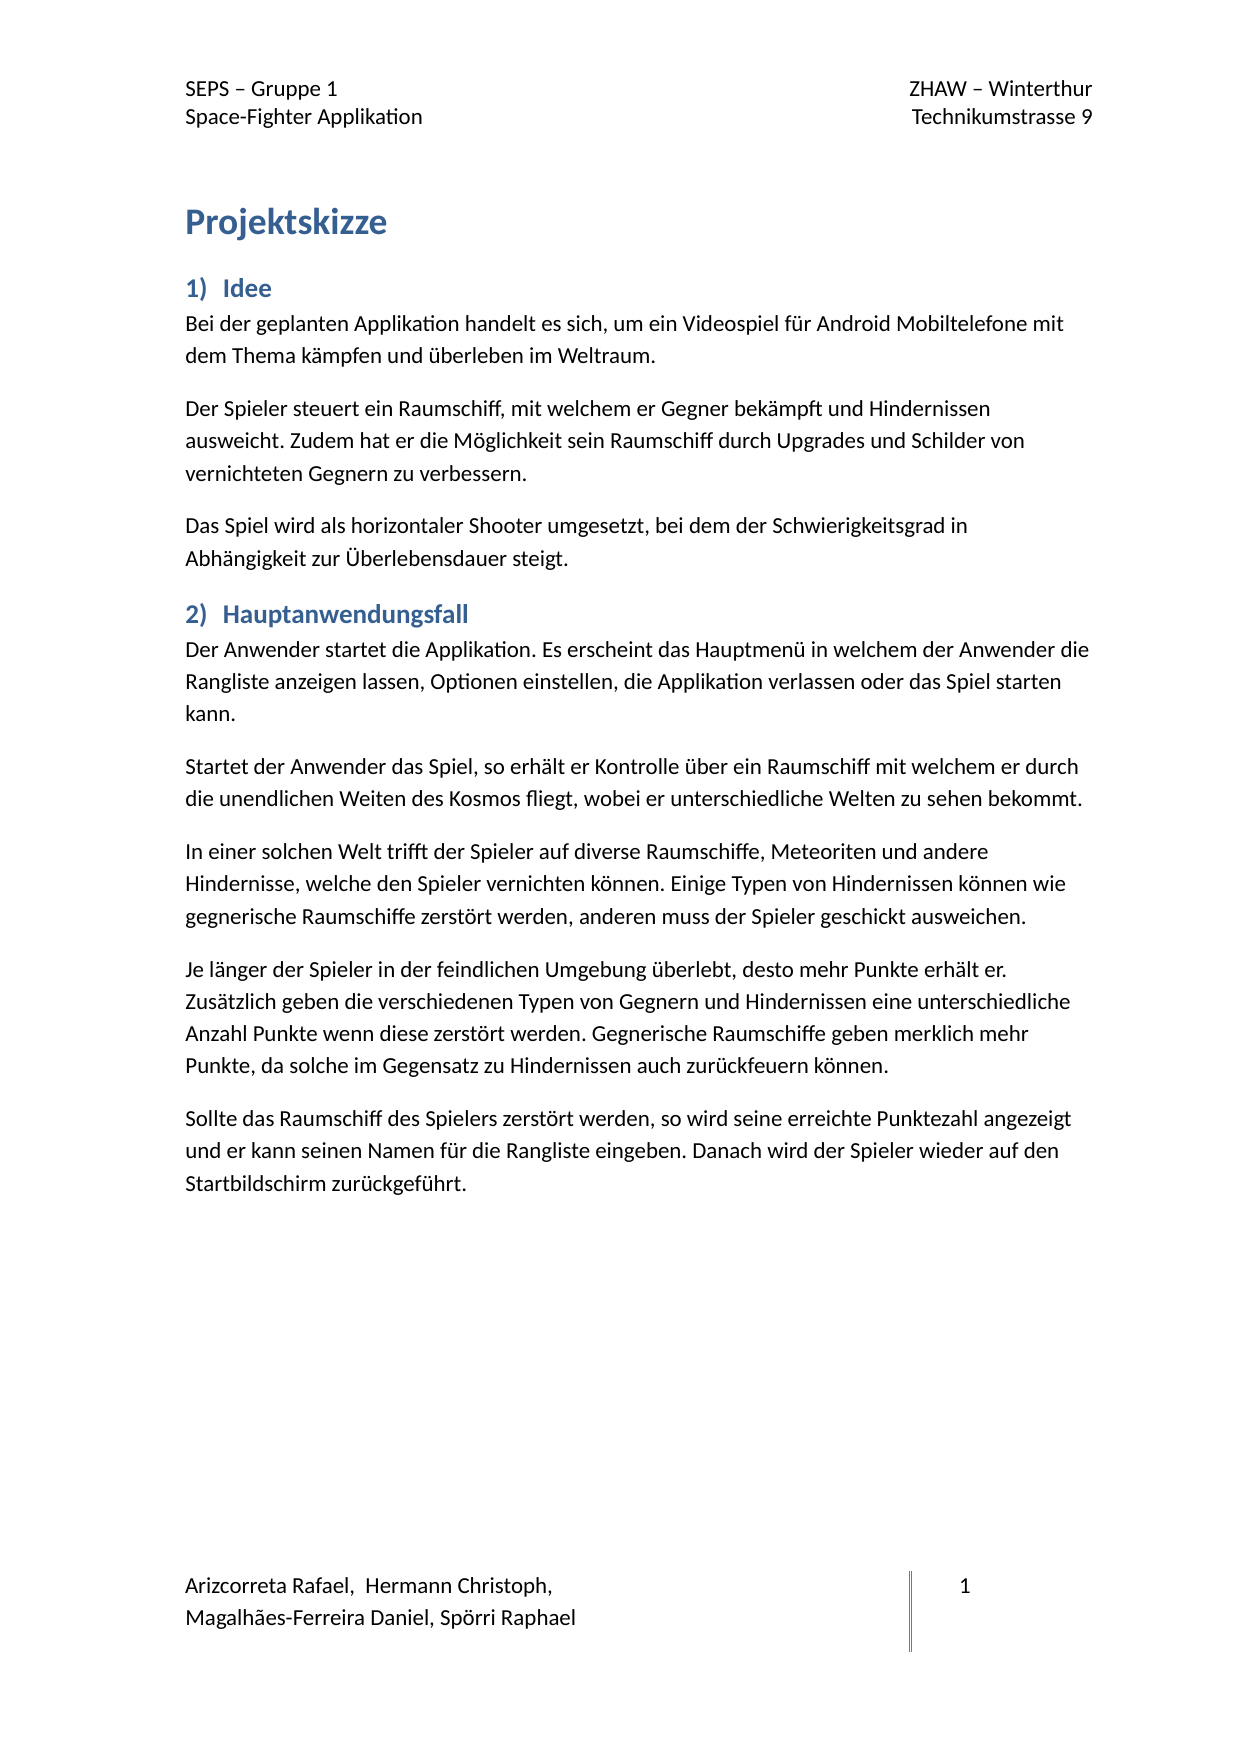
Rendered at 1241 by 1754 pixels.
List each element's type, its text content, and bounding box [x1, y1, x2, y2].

text Der Spieler steuert ein Raumschiff, mit welchem er Gegner bekämpft und Hindernissen ausweicht. Zudem hat er die Möglichkeit sein Raumschiff durch Upgrades und Schilder von vernichteten Gegnern zu verbessern. [185, 394, 1093, 487]
text Je länger der Spieler in der feindlichen Umgebung überlebt, desto mehr Punkte erhält er. Zusätzlich geben die verschiedenen Typen von Gegnern und Hindernissen eine unterschiedliche Anzahl Punkte wenn diese zerstört werden. Gegnerische Raumschiffe geben merklich mehr Punkte, da solche im Gegensatz zu Hindernissen auch zurückfeuern können. [185, 955, 1093, 1079]
subtitle Idee [185, 271, 1093, 304]
text Bei der geplanten Applikation handelt es sich, um ein Videospiel für Android Mobiltelefone mit dem Thema kämpfen und überleben im Weltraum. [185, 309, 1093, 369]
text Sollte das Raumschiff des Spielers zerstört werden, so wird seine erreichte Punktezahl angezeigt und er kann seinen Namen für die Rangliste eingeben. Danach wird der Spieler wieder auf den Startbildschirm zurückgeführt. [185, 1104, 1093, 1197]
subtitle Projektskizze [185, 198, 1093, 243]
text In einer solchen Welt trifft der Spieler auf diverse Raumschiffe, Meteoriten und andere Hindernisse, welche den Spieler vernichten können. Einige Typen von Hindernissen können wie gegnerische Raumschiffe zerstört werden, anderen muss der Spieler geschickt ausweichen. [185, 837, 1093, 930]
text Der Anwender startet die Applikation. Es erscheint das Hauptmenü in welchem der Anwender die Rangliste anzeigen lassen, Optionen einstellen, die Applikation verlassen oder das Spiel starten kann. [185, 635, 1093, 727]
text Startet der Anwender das Spiel, so erhält er Kontrolle über ein Raumschiff mit welchem er durch die unendlichen Weiten des Kosmos fliegt, wobei er unterschiedliche Welten zu sehen bekommt. [185, 752, 1093, 812]
text Das Spiel wird als horizontaler Shooter umgesetzt, bei dem der Schwierigkeitsgrad in Abhängigkeit zur Überlebensdauer steigt. [185, 512, 1093, 572]
subtitle Hauptanwendungsfall [185, 597, 1093, 630]
